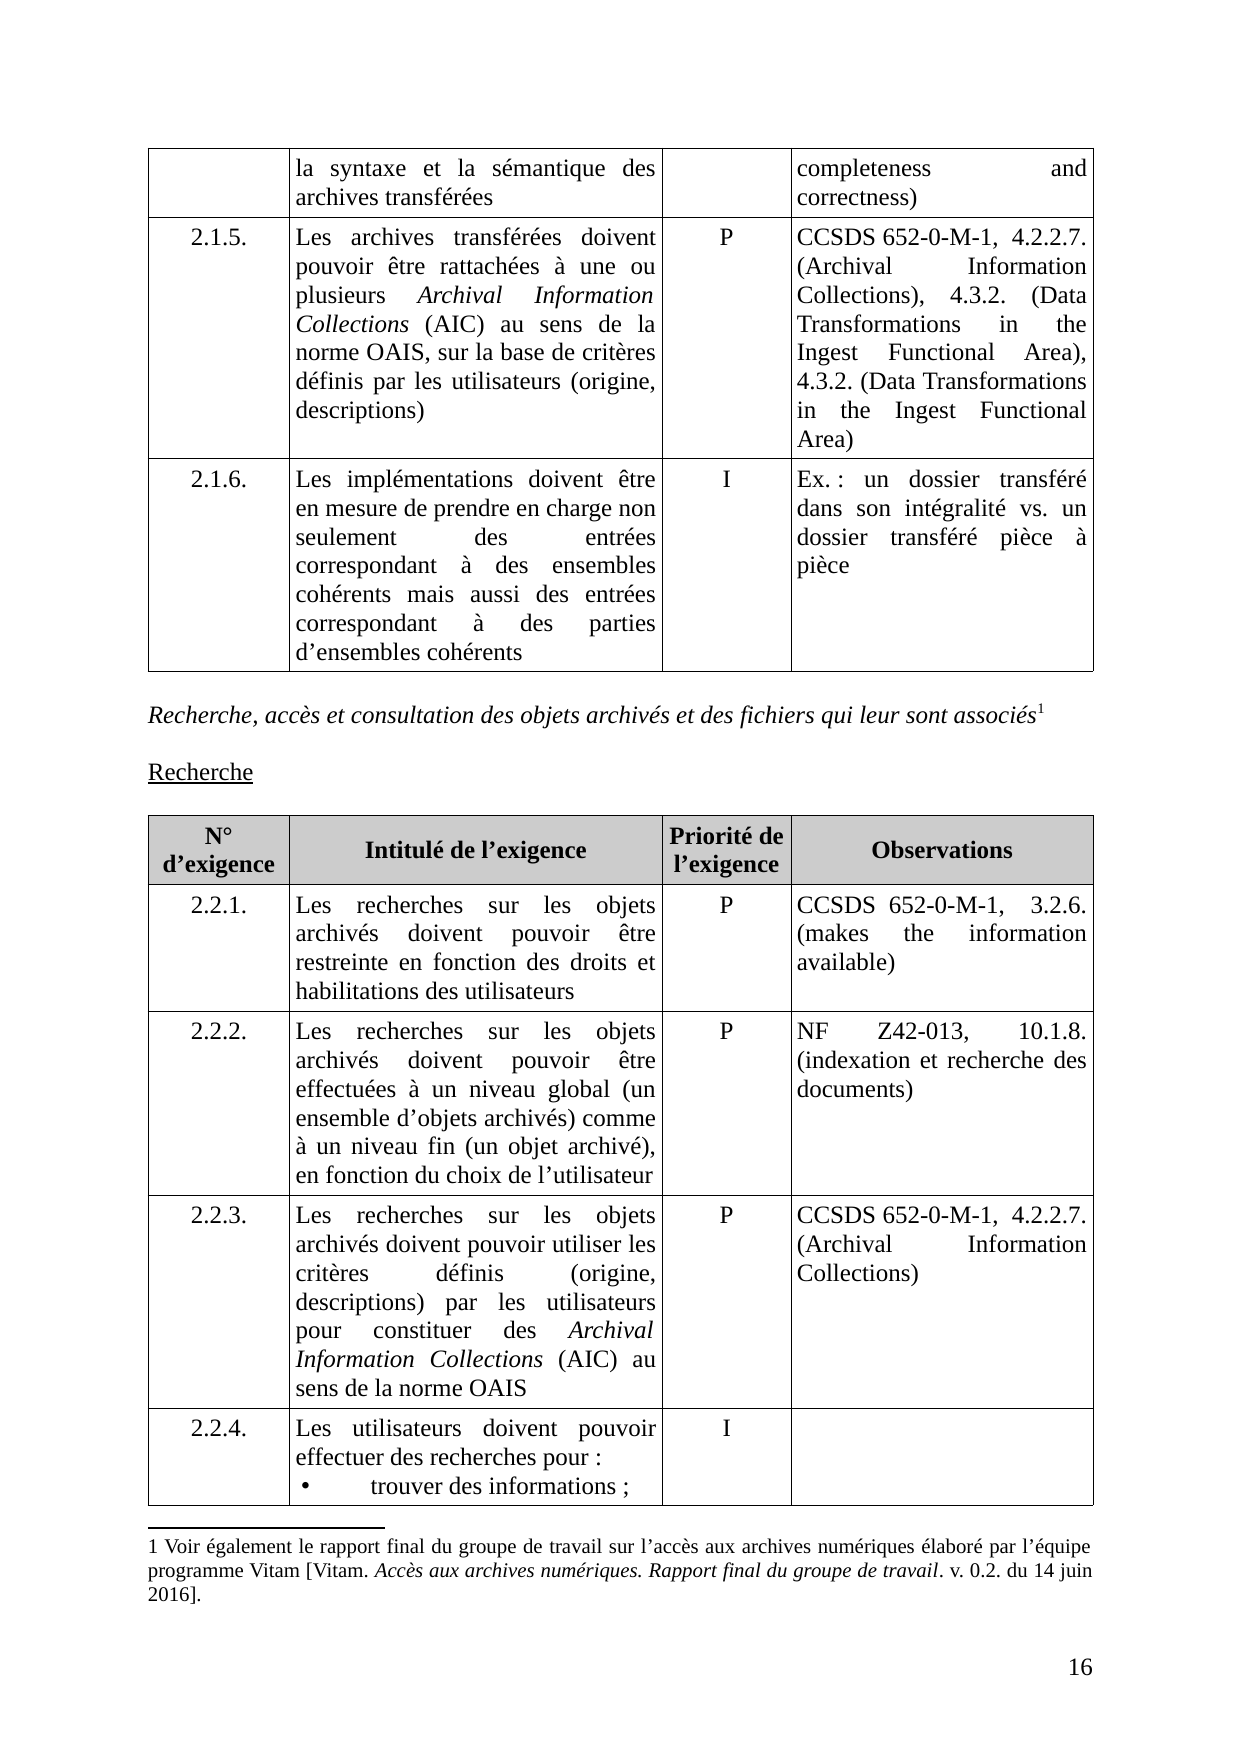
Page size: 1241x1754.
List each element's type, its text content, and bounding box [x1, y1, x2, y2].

table_cell 2.1.5. [149, 218, 289, 458]
table_cell Les archives transférées doivent pouvoir être rattachées à une ou plusieurs Archival Information Collections (AIC) au sens de la norme OAIS, sur la base de critères définis par les utilisateurs (origine, descriptions) [290, 218, 662, 458]
table_cell Les recherches sur les objets archivés doivent pouvoir utiliser les critères définis (origine, descriptions) par les utilisateurs pour constituer des Archival Information Collections (AIC) au sens de la norme OAIS [290, 1196, 662, 1407]
table_cell P [663, 1196, 791, 1407]
table_cell CCSDS 652-0-M-1, 3.2.6. (makes the information available) [792, 885, 1093, 1011]
table_cell Ex. : un dossier transféré dans son intégralité vs. un dossier transféré pièce à pièce [792, 459, 1093, 671]
table_cell [792, 1409, 1093, 1505]
table_cell 2.2.1. [149, 885, 289, 1011]
table_cell Les implémentations doivent être en mesure de prendre en charge non seulement des entrées correspondant à des ensembles cohérents mais aussi des entrées correspondant à des parties d’ensembles cohérents [290, 459, 662, 671]
table_cell CCSDS 652-0-M-1, 4.2.2.7. (Archival Information Collections), 4.3.2. (Data Transformations in the Ingest Functional Area), 4.3.2. (Data Transformations in the Ingest Functional Area) [792, 218, 1093, 458]
table_cell [663, 149, 791, 217]
text Voir également le rapport final du groupe de travail sur l’accès aux archives numériques élaboré par l’équipe programme Vitam [Vitam. Accès aux archives numériques. Rapport final du groupe de travail. v. 0.2. du 14 juin 2016]. [148, 1534, 1093, 1606]
table_cell Les recherches sur les objets archivés doivent pouvoir être restreinte en fonction des droits et habilitations des utilisateurs [290, 885, 662, 1011]
table_header Intitulé de l’exigence [290, 816, 662, 884]
table_header Priorité de l’exigence [663, 816, 791, 884]
table_cell completeness and correctness) [792, 149, 1093, 217]
table_cell 2.1.6. [149, 459, 289, 671]
table_cell I [663, 459, 791, 671]
table_cell I [663, 1409, 791, 1505]
table_cell Les utilisateurs doivent pouvoir effectuer des recherches pour : trouver des informations ; gérer les archives prises en charge (éliminations, modification de métadonnées, etc.) ; administrer et effectuer le reporting sur le fonctionnement de l’implémentation [290, 1409, 662, 1505]
table_cell P [663, 218, 791, 458]
table_cell 2.2.2. [149, 1012, 289, 1194]
table_cell P [663, 885, 791, 1011]
table_cell [149, 149, 289, 217]
table_cell la syntaxe et la sémantique des archives transférées [290, 149, 662, 217]
text Recherche [148, 757, 1093, 786]
table_cell P [663, 1012, 791, 1194]
table_cell 2.2.3. [149, 1196, 289, 1407]
table_cell NF Z42-013, 10.1.8. (indexation et recherche des documents) [792, 1012, 1093, 1194]
text Recherche, accès et consultation des objets archivés et des fichiers qui leur sont associés [148, 700, 1093, 729]
table_header N° d’exigence [149, 816, 289, 884]
table_cell Les recherches sur les objets archivés doivent pouvoir être effectuées à un niveau global (un ensemble d’objets archivés) comme à un niveau fin (un objet archivé), en fonction du choix de l’utilisateur [290, 1012, 662, 1194]
table_header Observations [792, 816, 1093, 884]
table_cell CCSDS 652-0-M-1, 4.2.2.7. (Archival Information Collections) [792, 1196, 1093, 1407]
table_cell 2.2.4. [149, 1409, 289, 1505]
